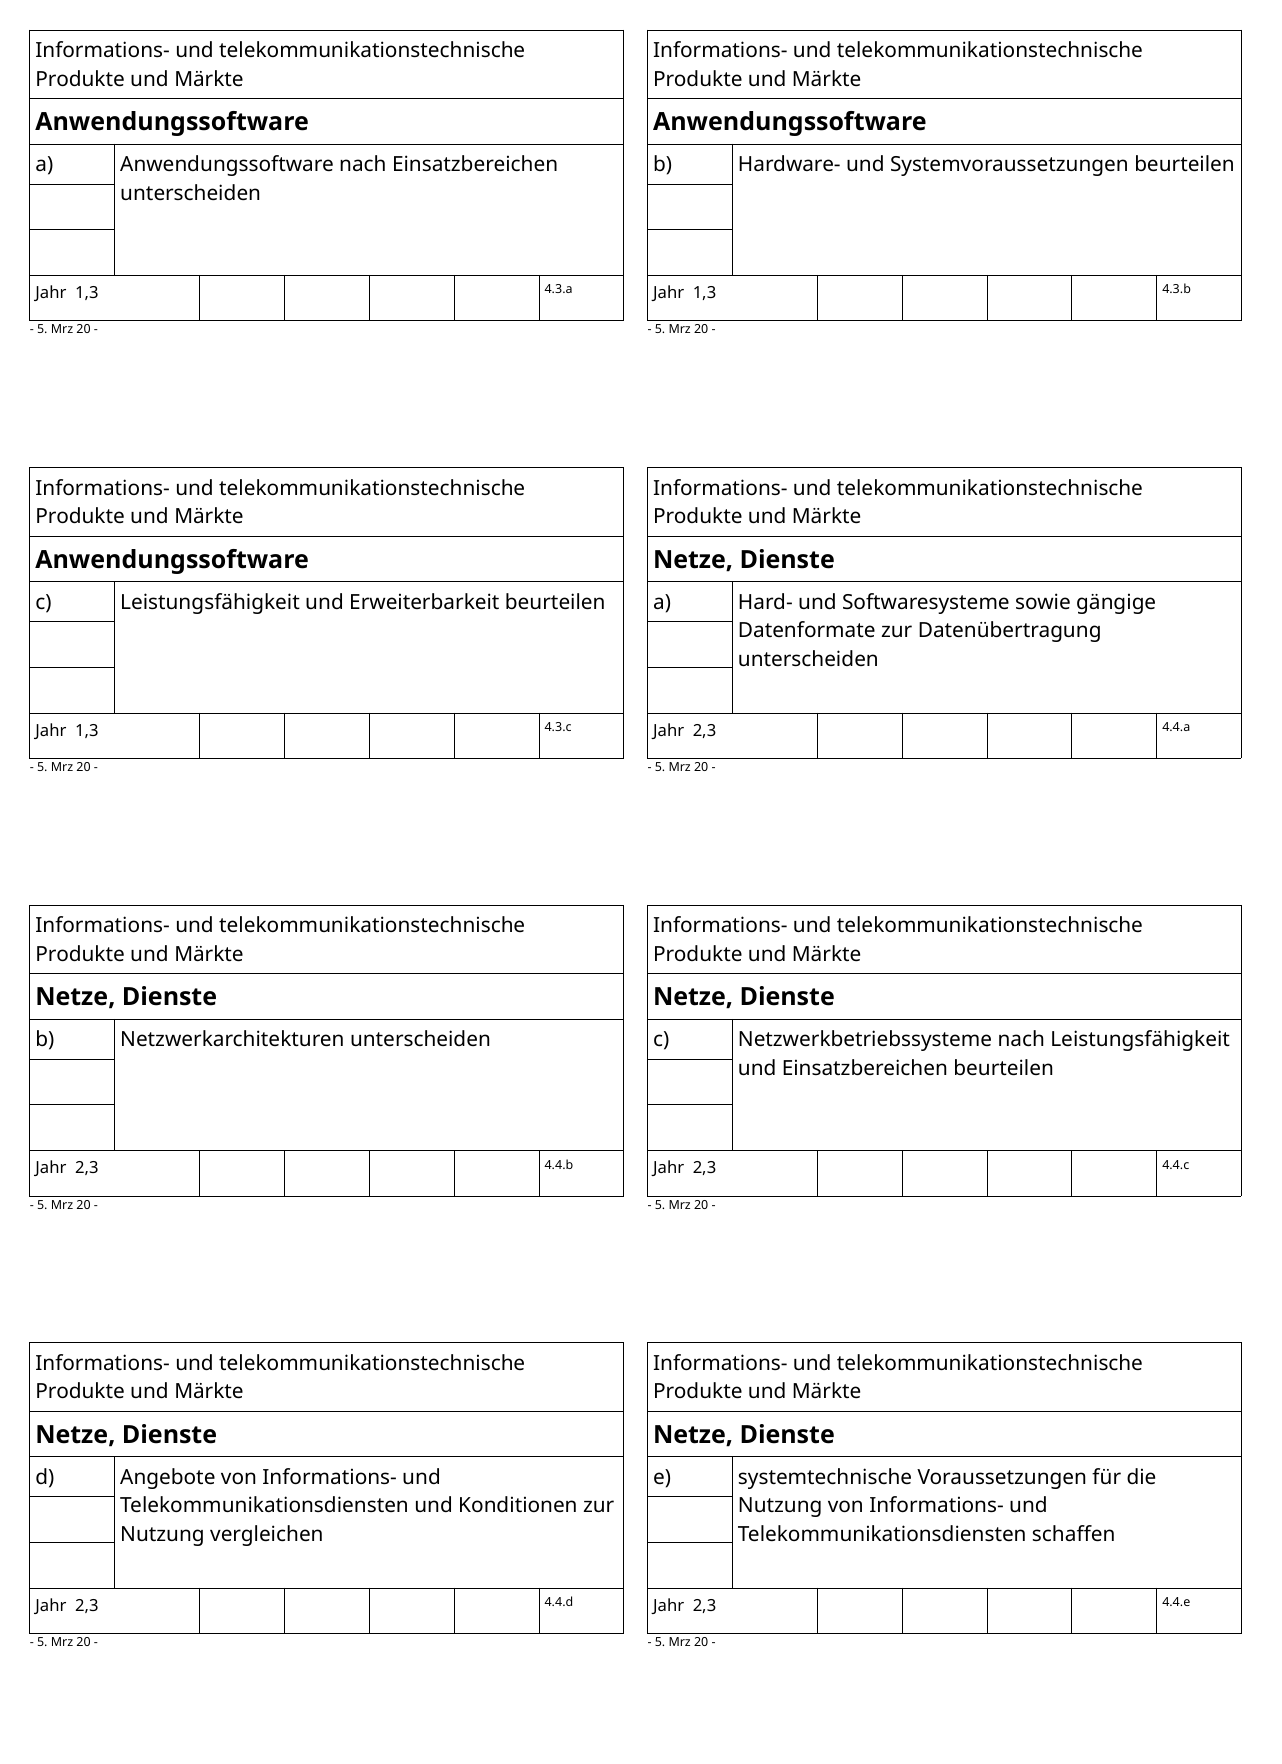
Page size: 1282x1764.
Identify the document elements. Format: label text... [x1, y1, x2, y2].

table_cell Jahr 1,3 [30, 714, 199, 758]
text - 5. Mrz 20 - [29, 1634, 623, 1650]
table_cell [903, 1589, 987, 1633]
table_cell Leistungsfähigkeit und Erweiterbarkeit beurteilen [115, 582, 623, 712]
table_cell b) [30, 1020, 114, 1059]
table_cell [370, 1589, 454, 1633]
table_cell [1072, 1589, 1156, 1633]
table_cell [200, 714, 284, 758]
table_cell [903, 276, 987, 320]
table_cell Anwendungssoftware [648, 99, 1241, 143]
table_header Informations- und telekommunikationstechnische Produkte und Märkte [30, 31, 623, 98]
table_cell Jahr 2,3 [648, 1151, 817, 1196]
table_cell c) [648, 1020, 732, 1059]
text - 5. Mrz 20 - [647, 759, 1241, 775]
table_cell Angebote von Informations- und Telekommunikationsdiensten und Konditionen zur Nutzung vergleichen [115, 1457, 623, 1588]
table_cell [200, 276, 284, 320]
table_cell [648, 230, 732, 275]
table_cell [30, 185, 114, 229]
table_cell Anwendungssoftware [30, 99, 623, 143]
table_cell a) [30, 145, 114, 183]
table_header Informations- und telekommunikationstechnische Produkte und Märkte [30, 1343, 623, 1411]
table_cell [648, 1543, 732, 1588]
table_cell Hardware- und Systemvoraussetzungen beurteilen [733, 145, 1241, 275]
table_cell Netze, Dienste [648, 1412, 1241, 1456]
text - 5. Mrz 20 - [29, 759, 623, 775]
table_cell [1072, 1151, 1156, 1196]
table_cell [648, 1105, 732, 1150]
table_cell [648, 1497, 732, 1542]
table_cell [370, 714, 454, 758]
table_cell systemtechnische Voraussetzungen für die Nutzung von Informations- und Telekommunikationsdiensten schaffen [733, 1457, 1241, 1588]
table_cell [1072, 714, 1156, 758]
table_cell Netzwerkarchitekturen unterscheiden [115, 1020, 623, 1150]
text - 5. Mrz 20 - [29, 321, 623, 338]
table_cell 4.4.e [1157, 1589, 1241, 1633]
table_cell [285, 1151, 369, 1196]
table_cell [285, 714, 369, 758]
table_cell [988, 276, 1071, 320]
table_cell Hard- und Softwaresysteme sowie gängige Datenformate zur Datenübertragung unterscheiden [733, 582, 1241, 712]
table_cell [818, 1589, 902, 1633]
table_header Informations- und telekommunikationstechnische Produkte und Märkte [30, 468, 623, 536]
table_cell [818, 714, 902, 758]
table_header Informations- und telekommunikationstechnische Produkte und Märkte [648, 468, 1241, 536]
table_cell Netze, Dienste [30, 974, 623, 1019]
table_cell [455, 1589, 539, 1633]
table_cell Anwendungssoftware [30, 537, 623, 581]
table_cell [648, 668, 732, 712]
table_cell [818, 1151, 902, 1196]
table_cell [648, 1060, 732, 1104]
table_cell e) [648, 1457, 732, 1496]
table_cell [30, 1060, 114, 1104]
table_cell [818, 276, 902, 320]
text - 5. Mrz 20 - [647, 1197, 1241, 1213]
table_cell 4.4.c [1157, 1151, 1241, 1196]
table_cell [30, 668, 114, 712]
table_header Informations- und telekommunikationstechnische Produkte und Märkte [648, 1343, 1241, 1411]
table_cell [370, 1151, 454, 1196]
table_cell 4.3.c [540, 714, 623, 758]
table_cell 4.4.d [540, 1589, 623, 1633]
table_header Informations- und telekommunikationstechnische Produkte und Märkte [30, 906, 623, 973]
table_cell Netzwerkbetriebssysteme nach Leistungsfähigkeit und Einsatzbereichen beurteilen [733, 1020, 1241, 1150]
table_cell c) [30, 582, 114, 621]
table_cell [285, 1589, 369, 1633]
table_cell [30, 1105, 114, 1150]
table_cell [455, 714, 539, 758]
table_cell [200, 1589, 284, 1633]
table_cell Jahr 1,3 [30, 276, 199, 320]
table_cell [30, 622, 114, 667]
table_cell 4.4.b [540, 1151, 623, 1196]
table_cell [370, 276, 454, 320]
table_cell 4.3.a [540, 276, 623, 320]
table_cell [455, 276, 539, 320]
table_cell [903, 714, 987, 758]
table_cell [30, 230, 114, 275]
table_cell d) [30, 1457, 114, 1496]
text - 5. Mrz 20 - [647, 321, 1241, 338]
table_cell [988, 1589, 1071, 1633]
table_cell [903, 1151, 987, 1196]
table_cell [988, 714, 1071, 758]
table_cell Jahr 2,3 [30, 1151, 199, 1196]
table_cell [200, 1151, 284, 1196]
table_cell Jahr 2,3 [648, 1589, 817, 1633]
table_cell [988, 1151, 1071, 1196]
table_cell [30, 1497, 114, 1542]
table_cell Netze, Dienste [648, 537, 1241, 581]
table_header Informations- und telekommunikationstechnische Produkte und Märkte [648, 31, 1241, 98]
text - 5. Mrz 20 - [647, 1634, 1241, 1650]
table_cell b) [648, 145, 732, 183]
table_cell Jahr 1,3 [648, 276, 817, 320]
table_cell [30, 1543, 114, 1588]
table_cell a) [648, 582, 732, 621]
table_cell Jahr 2,3 [648, 714, 817, 758]
table_cell [648, 185, 732, 229]
table_cell 4.4.a [1157, 714, 1241, 758]
table_cell [285, 276, 369, 320]
table_cell 4.3.b [1157, 276, 1241, 320]
text - 5. Mrz 20 - [29, 1197, 623, 1213]
table_cell Jahr 2,3 [30, 1589, 199, 1633]
table_cell [648, 622, 732, 667]
table_cell [455, 1151, 539, 1196]
table_cell Netze, Dienste [30, 1412, 623, 1456]
table_header Informations- und telekommunikationstechnische Produkte und Märkte [648, 906, 1241, 973]
table_cell Anwendungssoftware nach Einsatzbereichen unterscheiden [115, 145, 623, 275]
table_cell Netze, Dienste [648, 974, 1241, 1019]
table_cell [1072, 276, 1156, 320]
